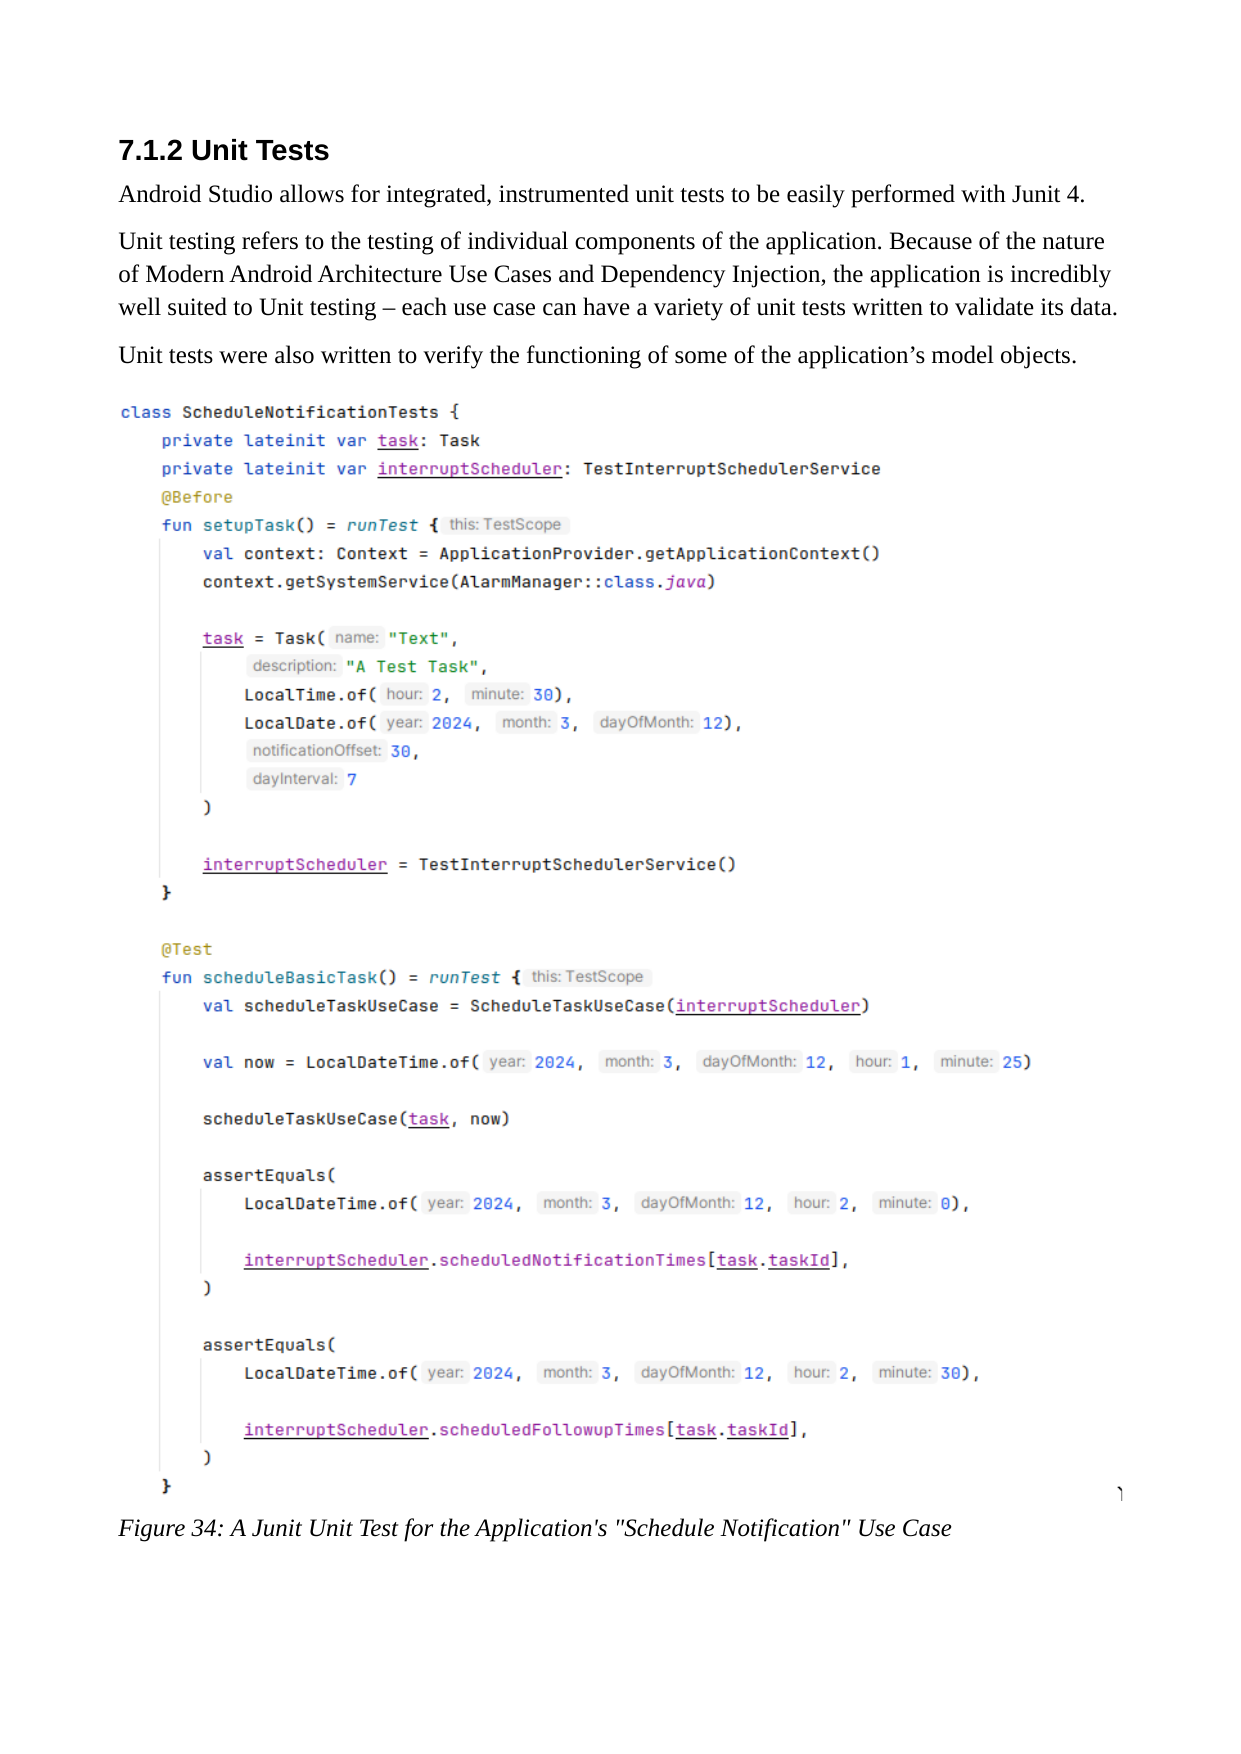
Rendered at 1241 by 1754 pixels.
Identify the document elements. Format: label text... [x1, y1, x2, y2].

text Figure 34: A Junit Unit Test for the Application's "Schedule Notification" Use Case [118, 1501, 1122, 1542]
text Unit tests were also written to verify the functioning of some of the application’s model objects. [118, 340, 1122, 369]
subtitle 7.1.2 Unit Tests [118, 133, 1122, 166]
text Unit testing refers to the testing of individual components of the application. Because of the nature of Modern Android Architecture Use Cases and Dependency Injection, the application is incredibly well suited to Unit testing – each use case can have a variety of unit tests written to validate its data. [118, 226, 1122, 321]
picture [118, 400, 1123, 1501]
text Android Studio allows for integrated, instrumented unit tests to be easily performed with Junit 4. [118, 179, 1122, 207]
